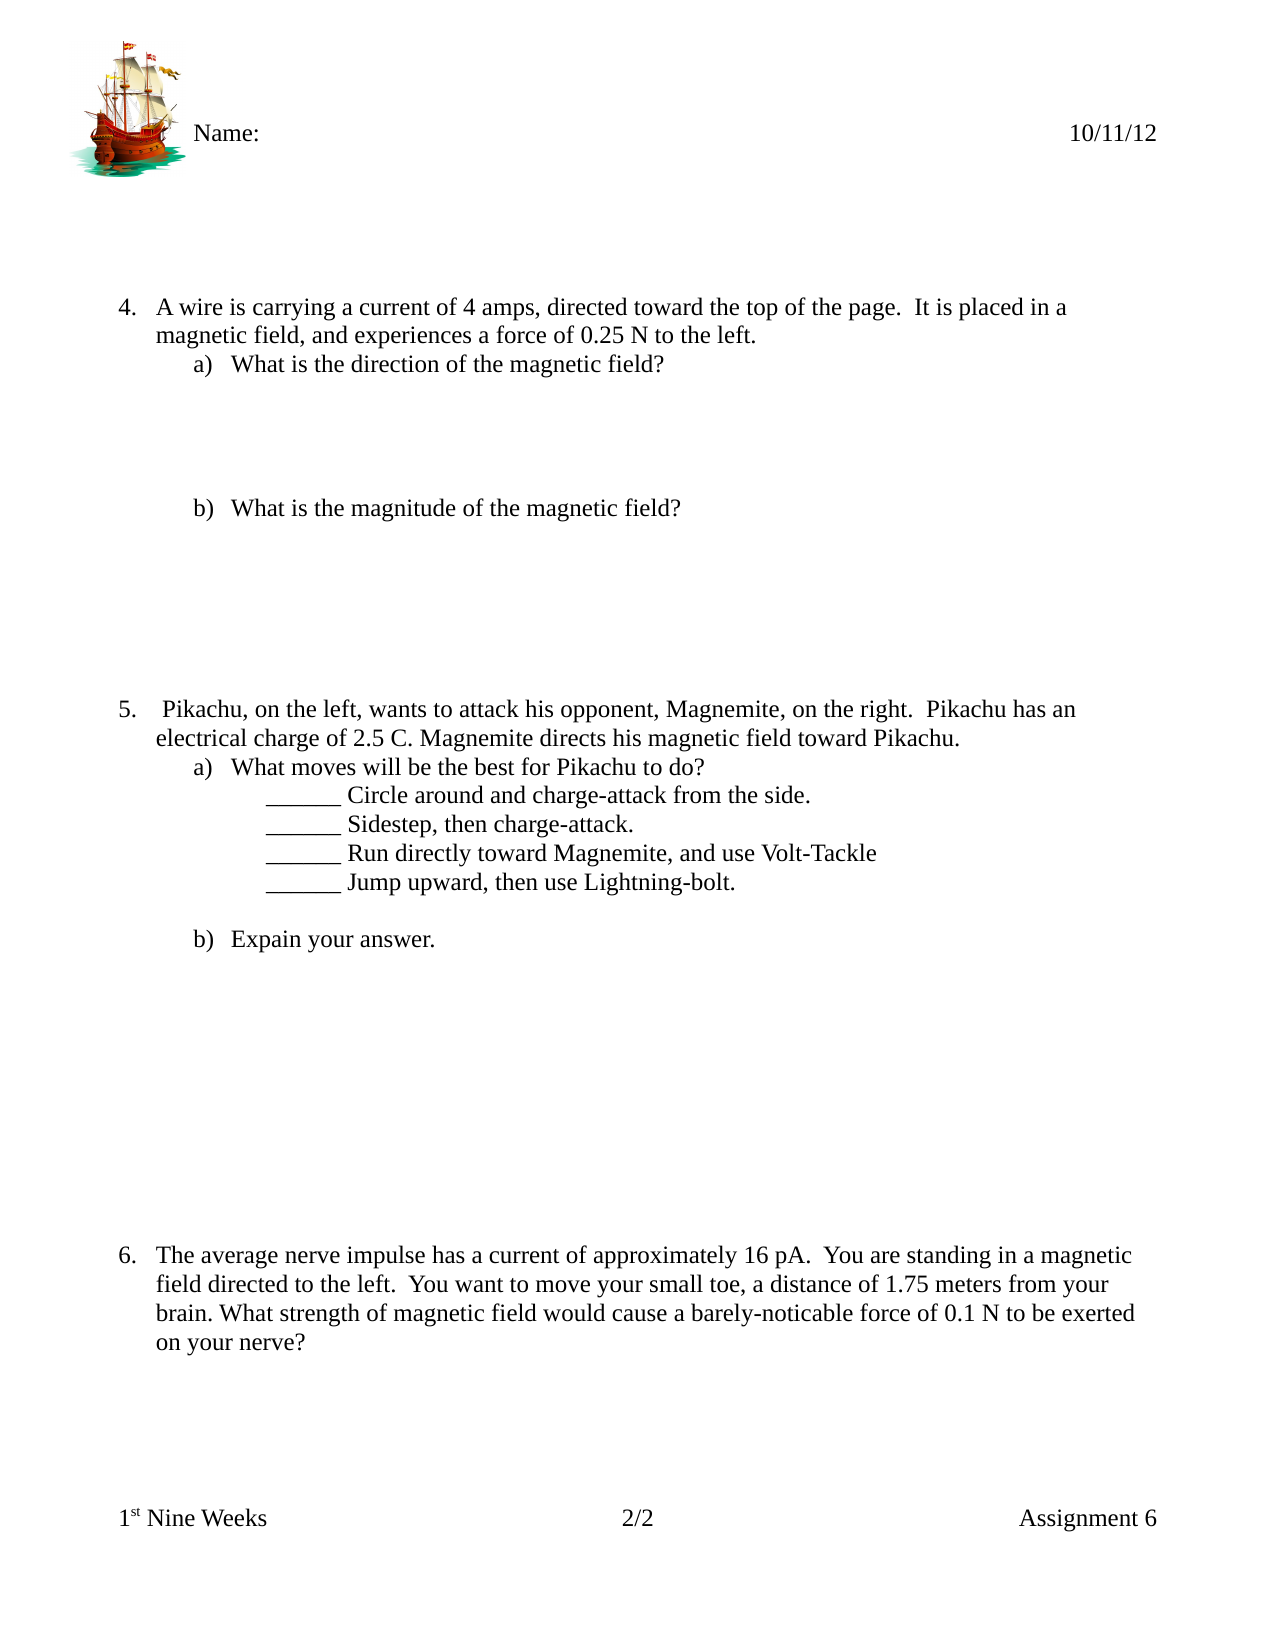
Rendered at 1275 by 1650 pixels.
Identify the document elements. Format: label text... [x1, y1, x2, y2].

list What moves will be the best for Pikachu to do? [193, 752, 1157, 780]
list Pikachu, on the left, wants to attack his opponent, Magnemite, on the right. Pikachu has an electrical charge of 2.5 C. Magnemite directs his magnetic field toward Pikachu. [118, 694, 1157, 752]
list The average nerve impulse has a current of approximately 16 pA. You are standing in a magnetic field directed to the left. You want to move your small toe, a distance of 1.75 meters from your brain. What strength of magnetic field would cause a barely-noticable force of 0.1 N to be exerted on your nerve? [118, 1240, 1157, 1355]
text ______ Run directly toward Magnemite, and use Volt-Tackle [118, 838, 1157, 867]
list What is the magnitude of the magnetic field? [193, 493, 1157, 522]
picture [68, 41, 186, 177]
text ______ Jump upward, then use Lightning-bolt. [118, 867, 1157, 895]
list Expain your answer. [193, 924, 1157, 953]
text ______ Sidestep, then charge-attack. [118, 809, 1157, 838]
text ______ Circle around and charge-attack from the side. [118, 780, 1157, 809]
list What is the direction of the magnetic field? [193, 349, 1157, 378]
list A wire is carrying a current of 4 amps, directed toward the top of the page. It is placed in a magnetic field, and experiences a force of 0.25 N to the left. [118, 292, 1157, 349]
